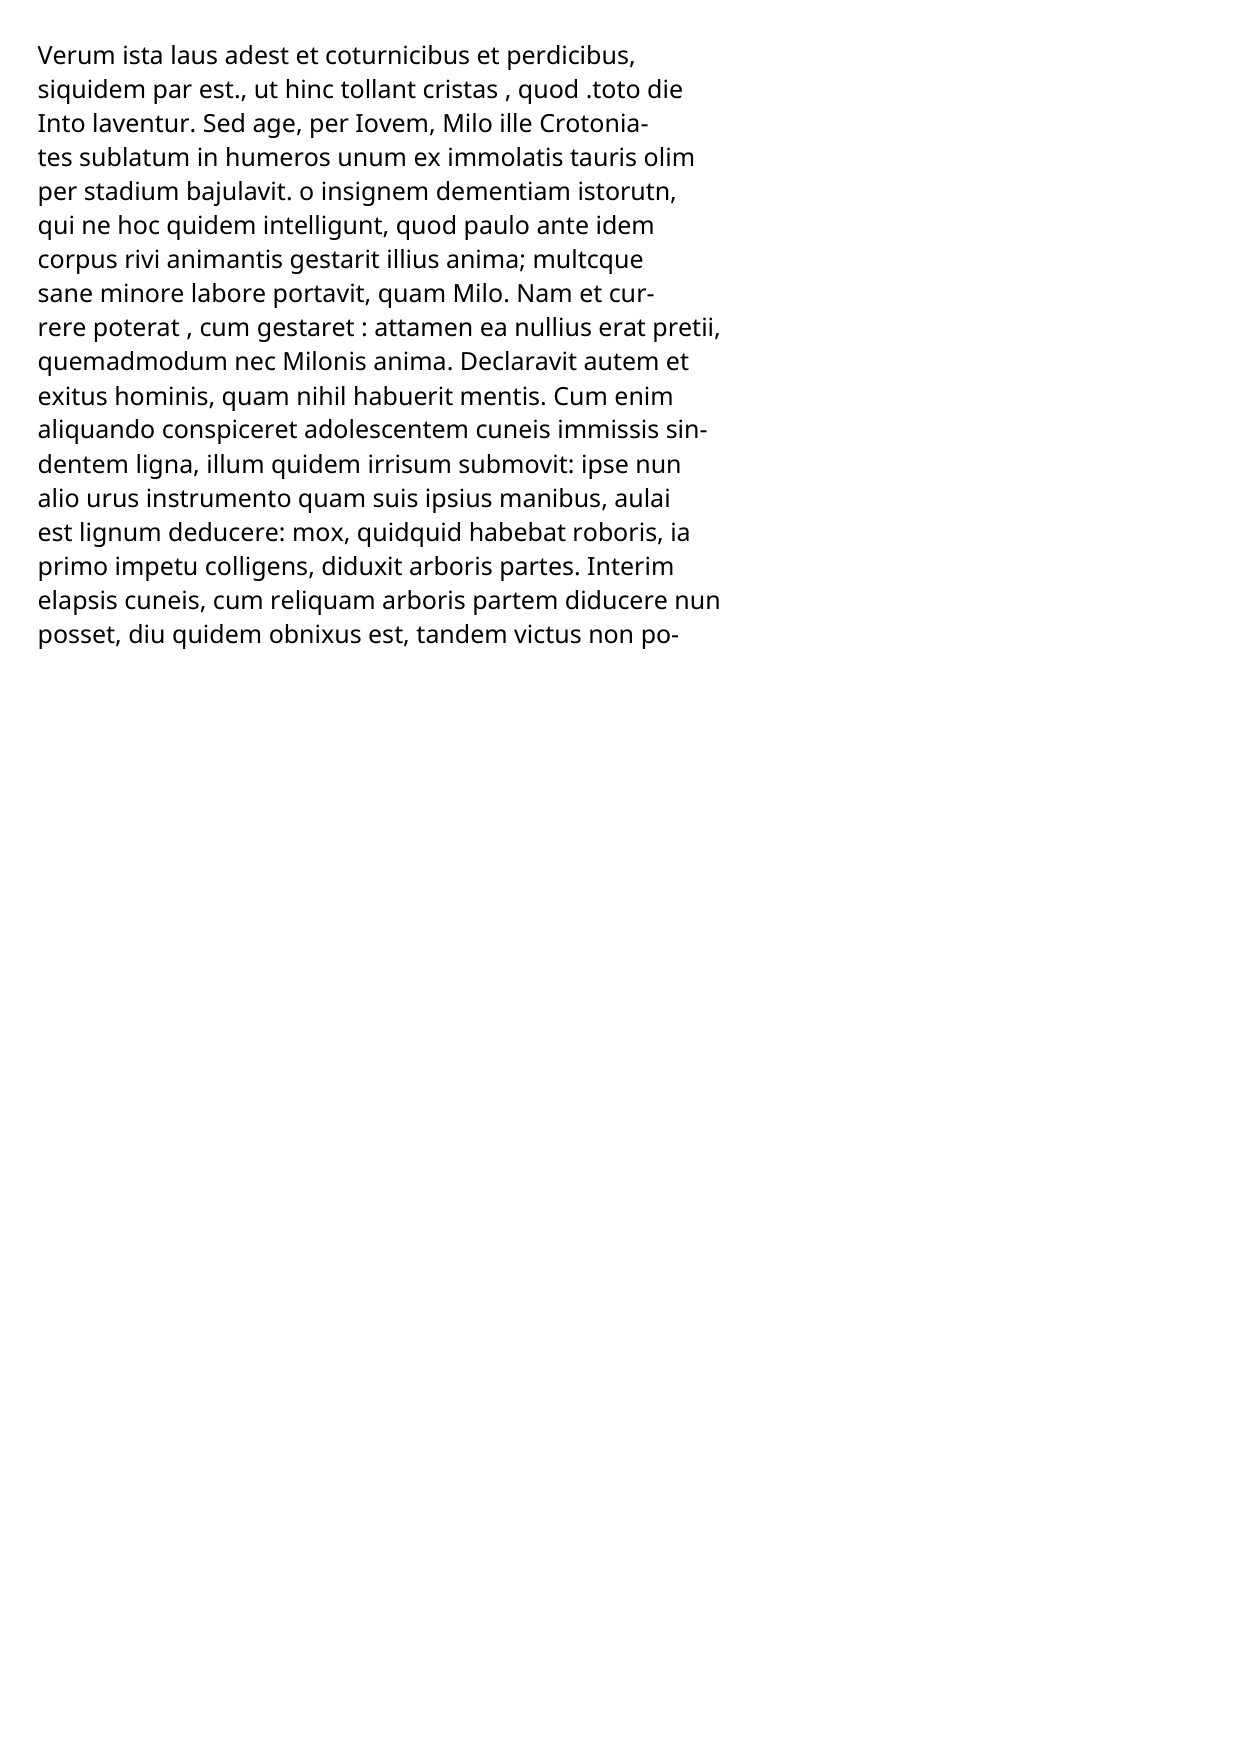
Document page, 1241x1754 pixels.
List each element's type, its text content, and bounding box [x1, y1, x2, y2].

text Verum ista laus adest et coturnicibus et perdicibus, siquidem par est., ut hinc tollant cristas , quod .toto die Into laventur. Sed age, per Iovem, Milo ille Crotonia- tes sublatum in humeros unum ex immolatis tauris olim per stadium bajulavit. o insignem dementiam istorutn, qui ne hoc quidem intelligunt, quod paulo ante idem corpus rivi animantis gestarit illius anima; multcque sane minore labore portavit, quam Milo. Nam et cur- rere poterat , cum gestaret : attamen ea nullius erat pretii, quemadmodum nec Milonis anima. Declaravit autem et exitus hominis, quam nihil habuerit mentis. Cum enim aliquando conspiceret adolescentem cuneis immissis sin- dentem ligna, illum quidem irrisum submovit: ipse nun alio urus instrumento quam suis ipsius manibus, aulai est lignum deducere: mox, quidquid habebat roboris, ia primo impetu colligens, diduxit arboris partes. Interim elapsis cuneis, cum reliquam arboris partem diducere nun posset, diu quidem obnixus est, tandem victus non po- [37, 37, 1203, 651]
